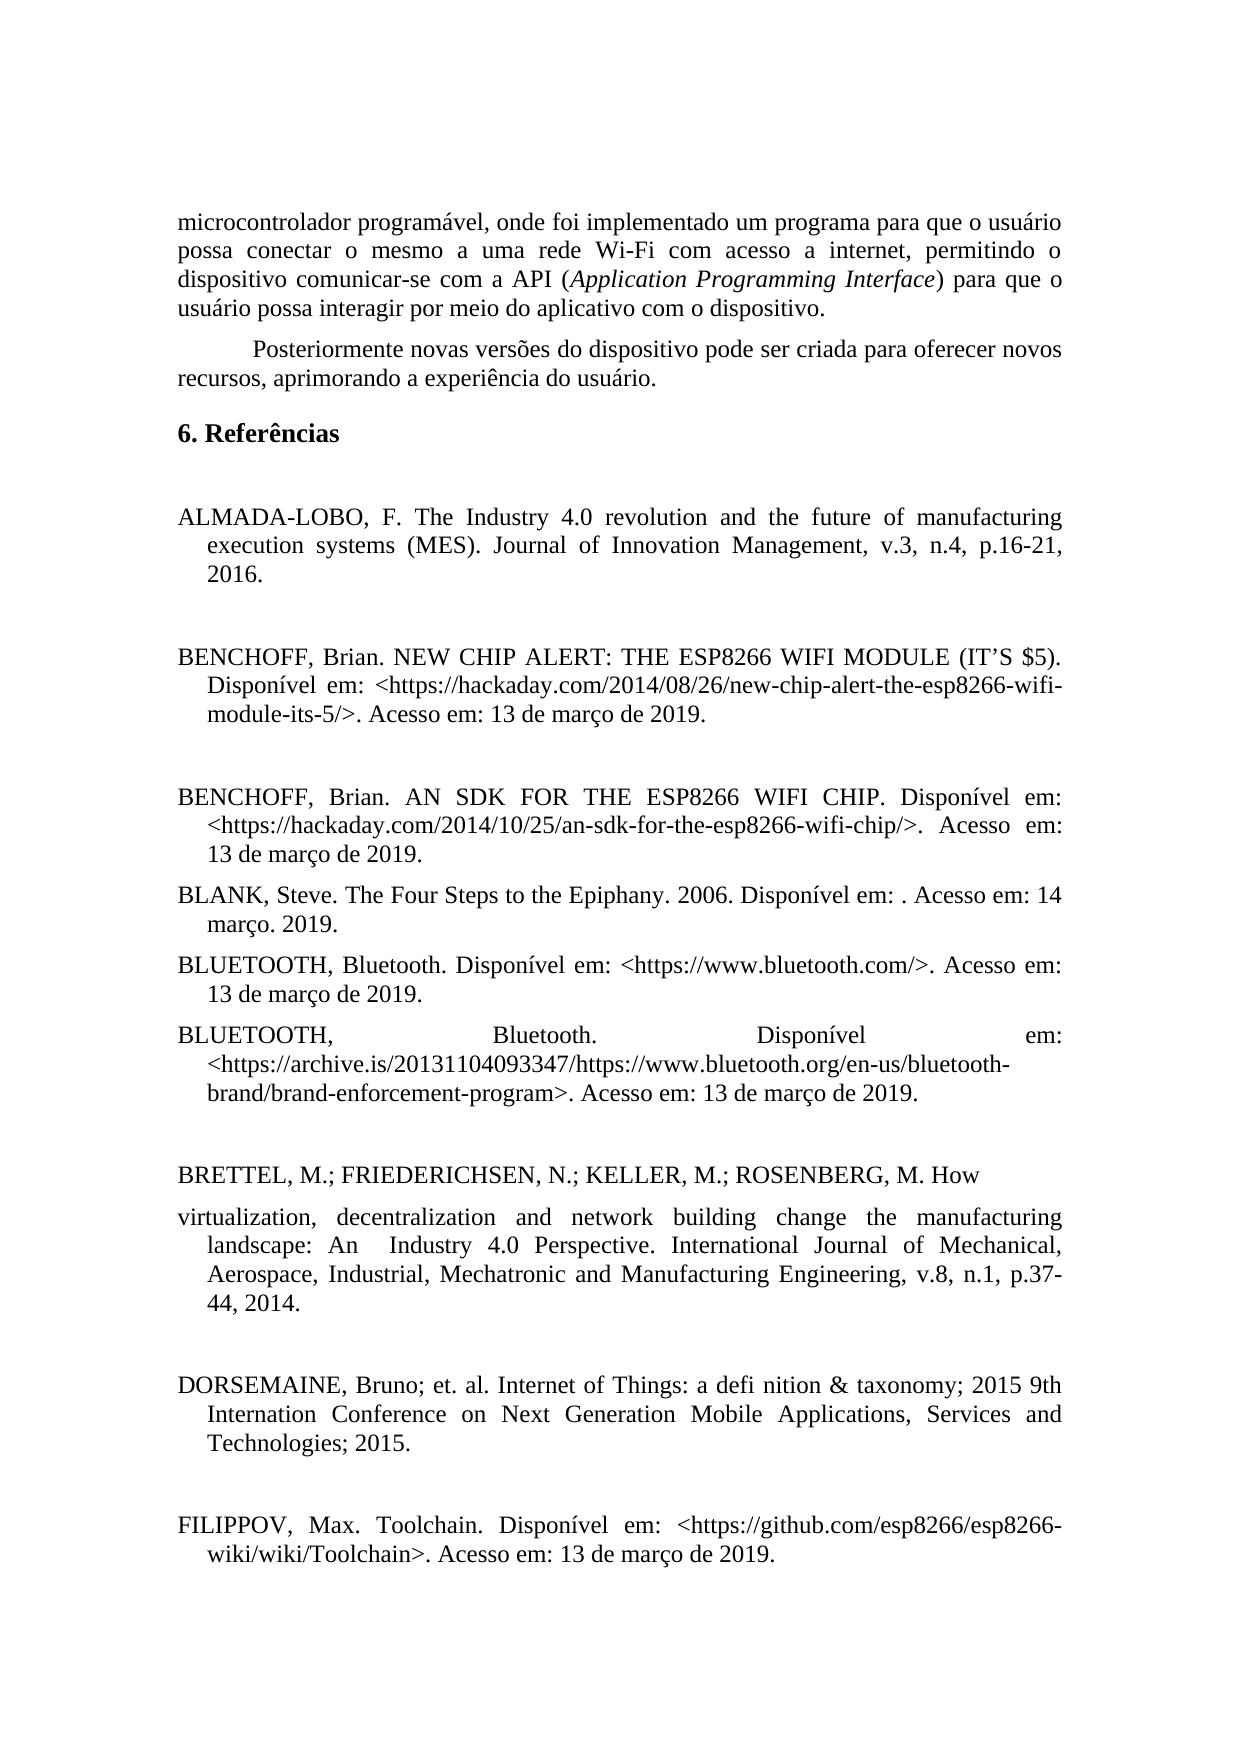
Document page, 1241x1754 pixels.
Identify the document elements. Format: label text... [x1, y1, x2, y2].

text BRETTEL, M.; FRIEDERICHSEN, N.; KELLER, M.; ROSENBERG, M. How [177, 1160, 1063, 1189]
text BENCHOFF, Brian. NEW CHIP ALERT: THE ESP8266 WIFI MODULE (IT’S $5). Disponível em: <https://hackaday.com/2014/08/26/new-chip-alert-the-esp8266-wifi-module-its-5/>. Acesso em: 13 de março de 2019. [177, 642, 1063, 728]
text FILIPPOV, Max. Toolchain. Disponível em: <https://github.com/esp8266/esp8266-wiki/wiki/Toolchain>. Acesso em: 13 de março de 2019. [177, 1510, 1063, 1568]
text virtualization, decentralization and network building change the manufacturing landscape: An Industry 4.0 Perspective. International Journal of Mechanical, Aerospace, Industrial, Mechatronic and Manufacturing Engineering, v.8, n.1, p.37-44, 2014. [177, 1202, 1063, 1317]
text BLUETOOTH, Bluetooth. Disponível em: <https://archive.is/20131104093347/https://www.bluetooth.org/en-us/bluetooth-brand/brand-enforcement-program>. Acesso em: 13 de março de 2019. [177, 1020, 1063, 1107]
text DORSEMAINE, Bruno; et. al. Internet of Things: a defi nition & taxonomy; 2015 9th Internation Conference on Next Generation Mobile Applications, Services and Technologies; 2015. [177, 1370, 1063, 1457]
text BLANK, Steve. The Four Steps to the Epiphany. 2006. Disponível em: . Acesso em: 14 março. 2019. [177, 880, 1063, 938]
text ALMADA-LOBO, F. The Industry 4.0 revolution and the future of manufacturing execution systems (MES). Journal of Innovation Management, v.3, n.4, p.16-21, 2016. [177, 502, 1063, 588]
text BENCHOFF, Brian. AN SDK FOR THE ESP8266 WIFI CHIP. Disponível em: <https://hackaday.com/2014/10/25/an-sdk-for-the-esp8266-wifi-chip/>. Acesso em: 13 de março de 2019. [177, 782, 1063, 868]
text BLUETOOTH, Bluetooth. Disponível em: <https://www.bluetooth.com/>. Acesso em: 13 de março de 2019. [177, 950, 1063, 1008]
text Posteriormente novas versões do dispositivo pode ser criada para oferecer novos recursos, aprimorando a experiência do usuário. [177, 334, 1063, 392]
subtitle 6. Referências [177, 417, 1063, 448]
text microcontrolador programável, onde foi implementado um programa para que o usuário possa conectar o mesmo a uma rede Wi-Fi com acesso a internet, permitindo o dispositivo comunicar-se com a API (Application Programming Interface) para que o usuário possa interagir por meio do aplicativo com o dispositivo. [177, 207, 1063, 322]
